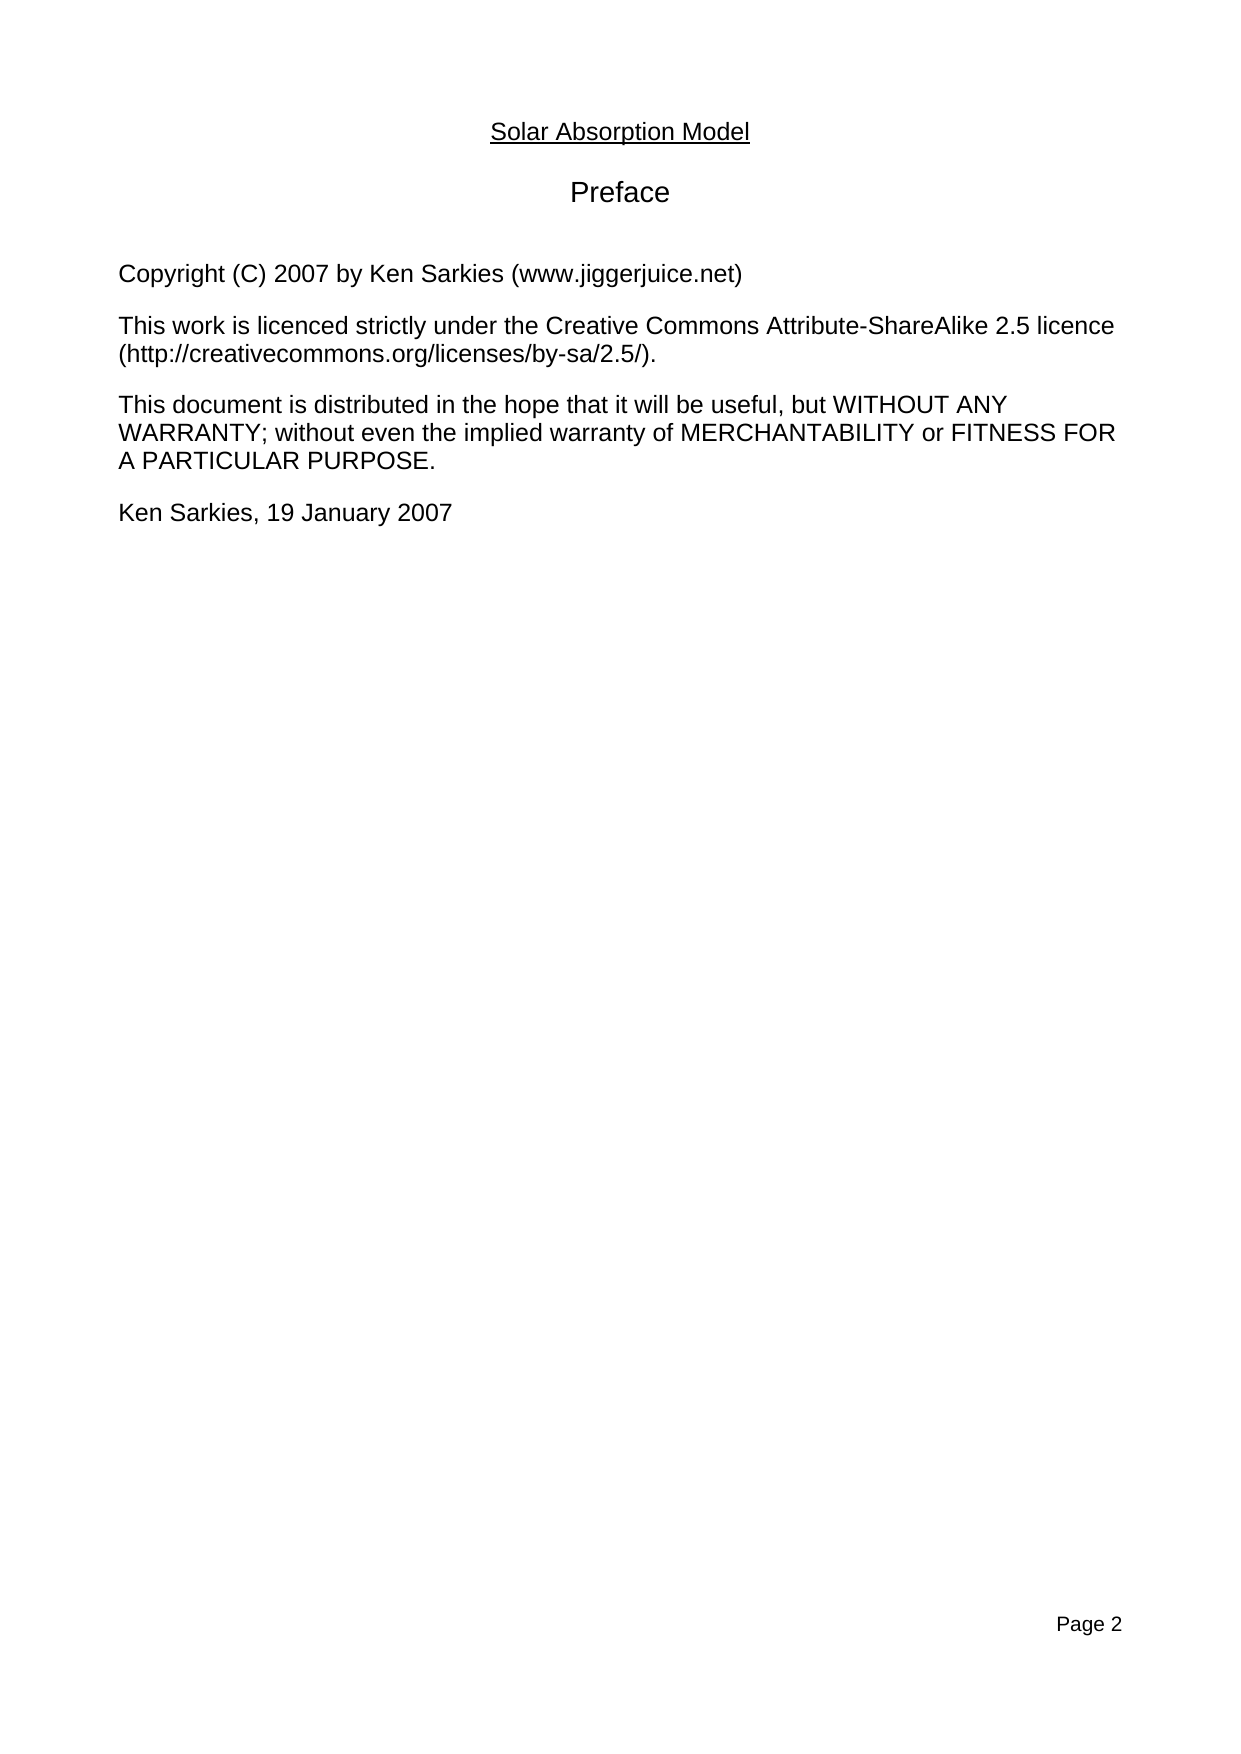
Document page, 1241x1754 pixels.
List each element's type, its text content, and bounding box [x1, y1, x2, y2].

text Preface [118, 176, 1122, 208]
text This document is distributed in the hope that it will be useful, but WITHOUT ANY WARRANTY; without even the implied warranty of MERCHANTABILITY or FITNESS FOR A PARTICULAR PURPOSE. [118, 391, 1122, 475]
text Copyright (C) 2007 by Ken Sarkies (www.jiggerjuice.net) [118, 260, 1122, 288]
text This work is licenced strictly under the Creative Commons Attribute-ShareAlike 2.5 licence (http://creativecommons.org/licenses/by-sa/2.5/). [118, 312, 1122, 368]
text Ken Sarkies, 19 January 2007 [118, 499, 1122, 527]
